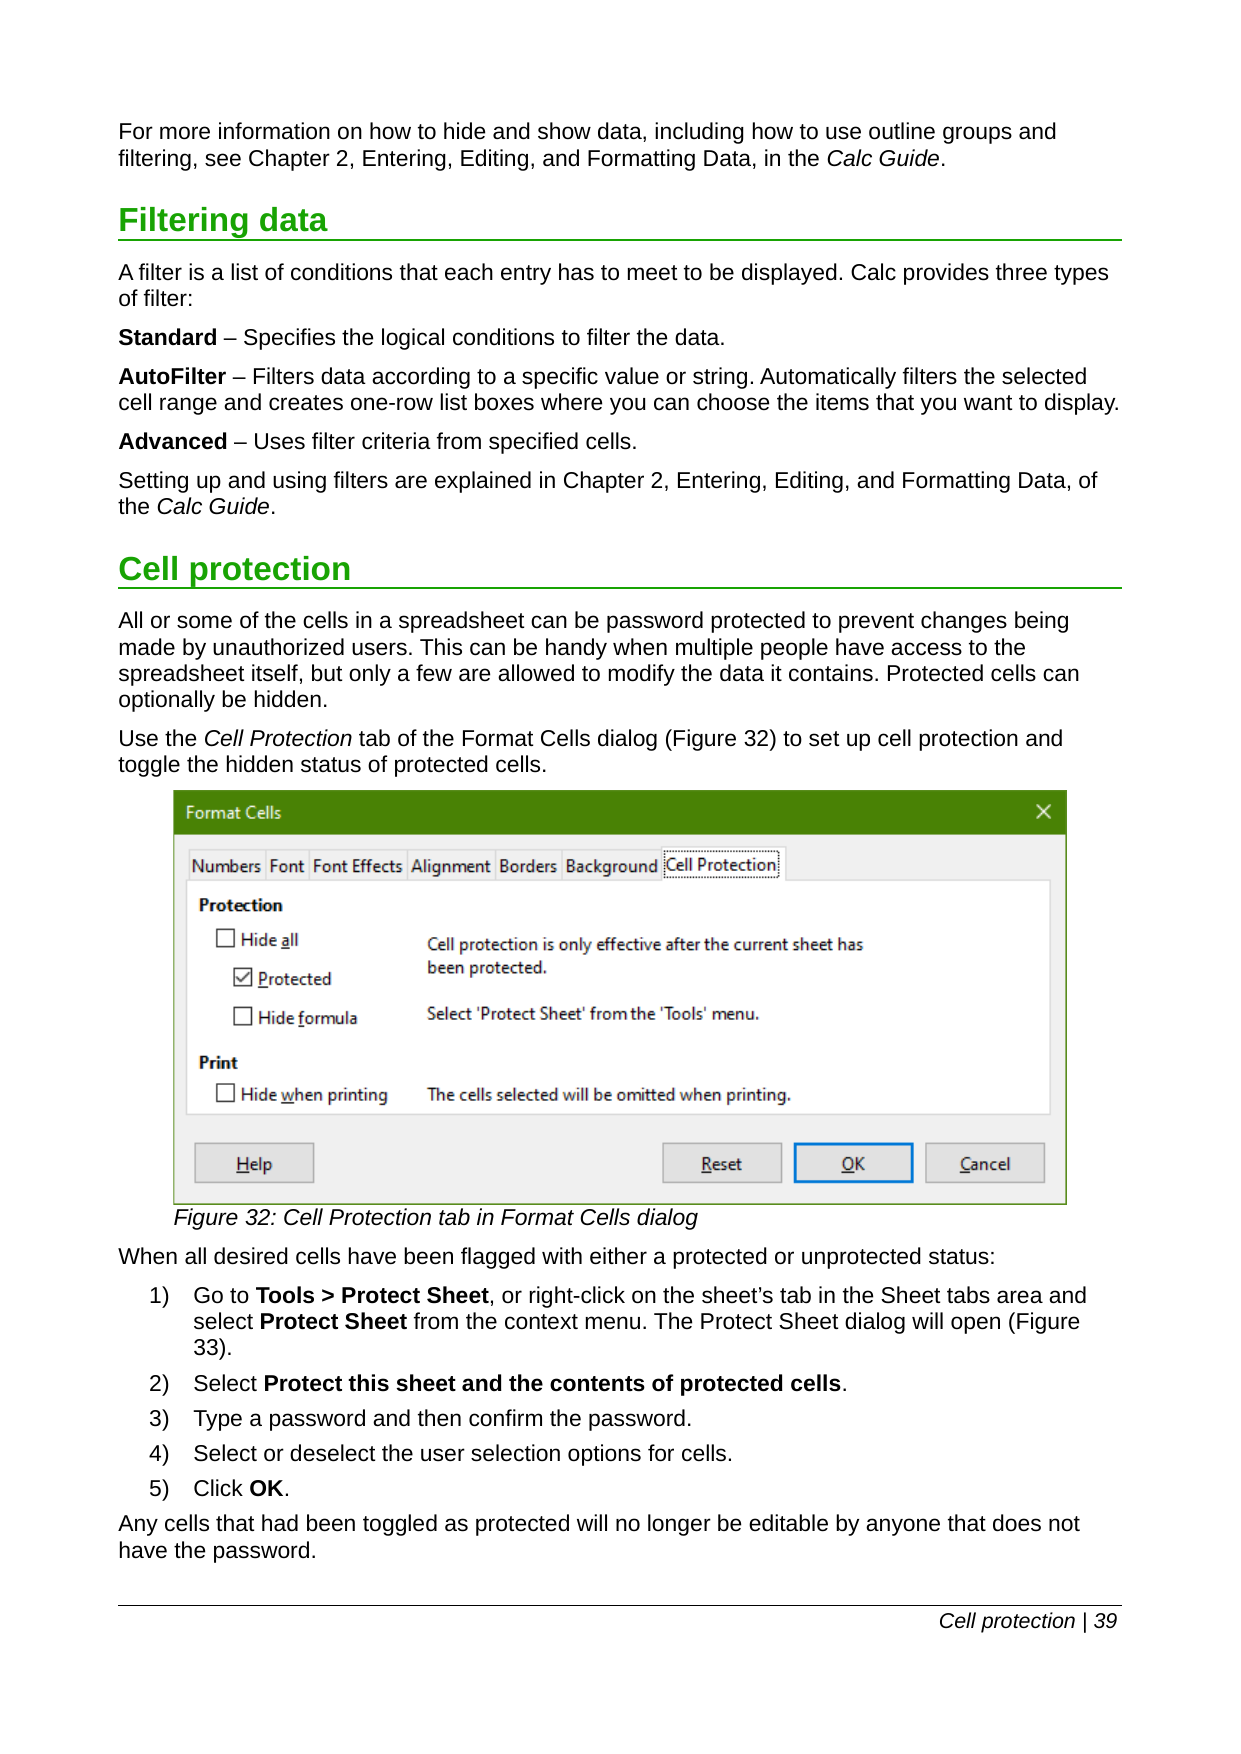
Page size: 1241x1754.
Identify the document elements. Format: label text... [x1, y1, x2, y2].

list When all desired cells have been flagged with either a protected or unprotected status: [118, 1243, 1122, 1269]
subtitle Cell protection [118, 549, 1122, 587]
list Select or deselect the user selection options for cells. [169, 1440, 1122, 1466]
list All or some of the cells in a spreadsheet can be password protected to prevent changes being made by unauthorized users. This can be handy when multiple people have access to the spreadsheet itself, but only a few are allowed to modify the data it contains. Protected cells can optionally be hidden. [118, 607, 1122, 712]
text Standard – Specifies the logical conditions to filter the data. [118, 324, 1122, 350]
text Advanced – Uses filter criteria from specified cells. [118, 428, 1122, 454]
list Select Protect this sheet and the contents of protected cells. [169, 1369, 1122, 1396]
text AutoFilter – Filters data according to a specific value or string. Automatically filters the selected cell range and creates one-row list boxes where you can choose the items that you want to display. [118, 363, 1122, 415]
text Any cells that had been toggled as protected will no longer be editable by anyone that does not have the password. [118, 1510, 1122, 1563]
picture [173, 790, 1067, 1205]
list Type a password and then confirm the password. [169, 1405, 1122, 1431]
list Go to Tools > Protect Sheet, or right-click on the sheet’s tab in the Sheet tabs area and select Protect Sheet from the context menu. The Protect Sheet dialog will open (Figure 33). [169, 1282, 1122, 1361]
text A filter is a list of conditions that each entry has to meet to be displayed. Calc provides three types of filter: [118, 258, 1122, 311]
text Setting up and using filters are explained in Chapter 2, Entering, Editing, and Formatting Data, of the Calc Guide. [118, 467, 1122, 519]
text Figure 32: Cell Protection tab in Format Cells dialog [173, 1205, 1067, 1231]
text For more information on how to hide and show data, including how to use outline groups and filtering, see Chapter 2, Entering, Editing, and Formatting Data, in the Calc Guide. [118, 118, 1122, 171]
text Use the Cell Protection tab of the Format Cells dialog (Figure 32) to set up cell protection and toggle the hidden status of protected cells. [118, 725, 1122, 778]
subtitle Filtering data [118, 200, 1122, 239]
list Click OK. [169, 1475, 1122, 1501]
